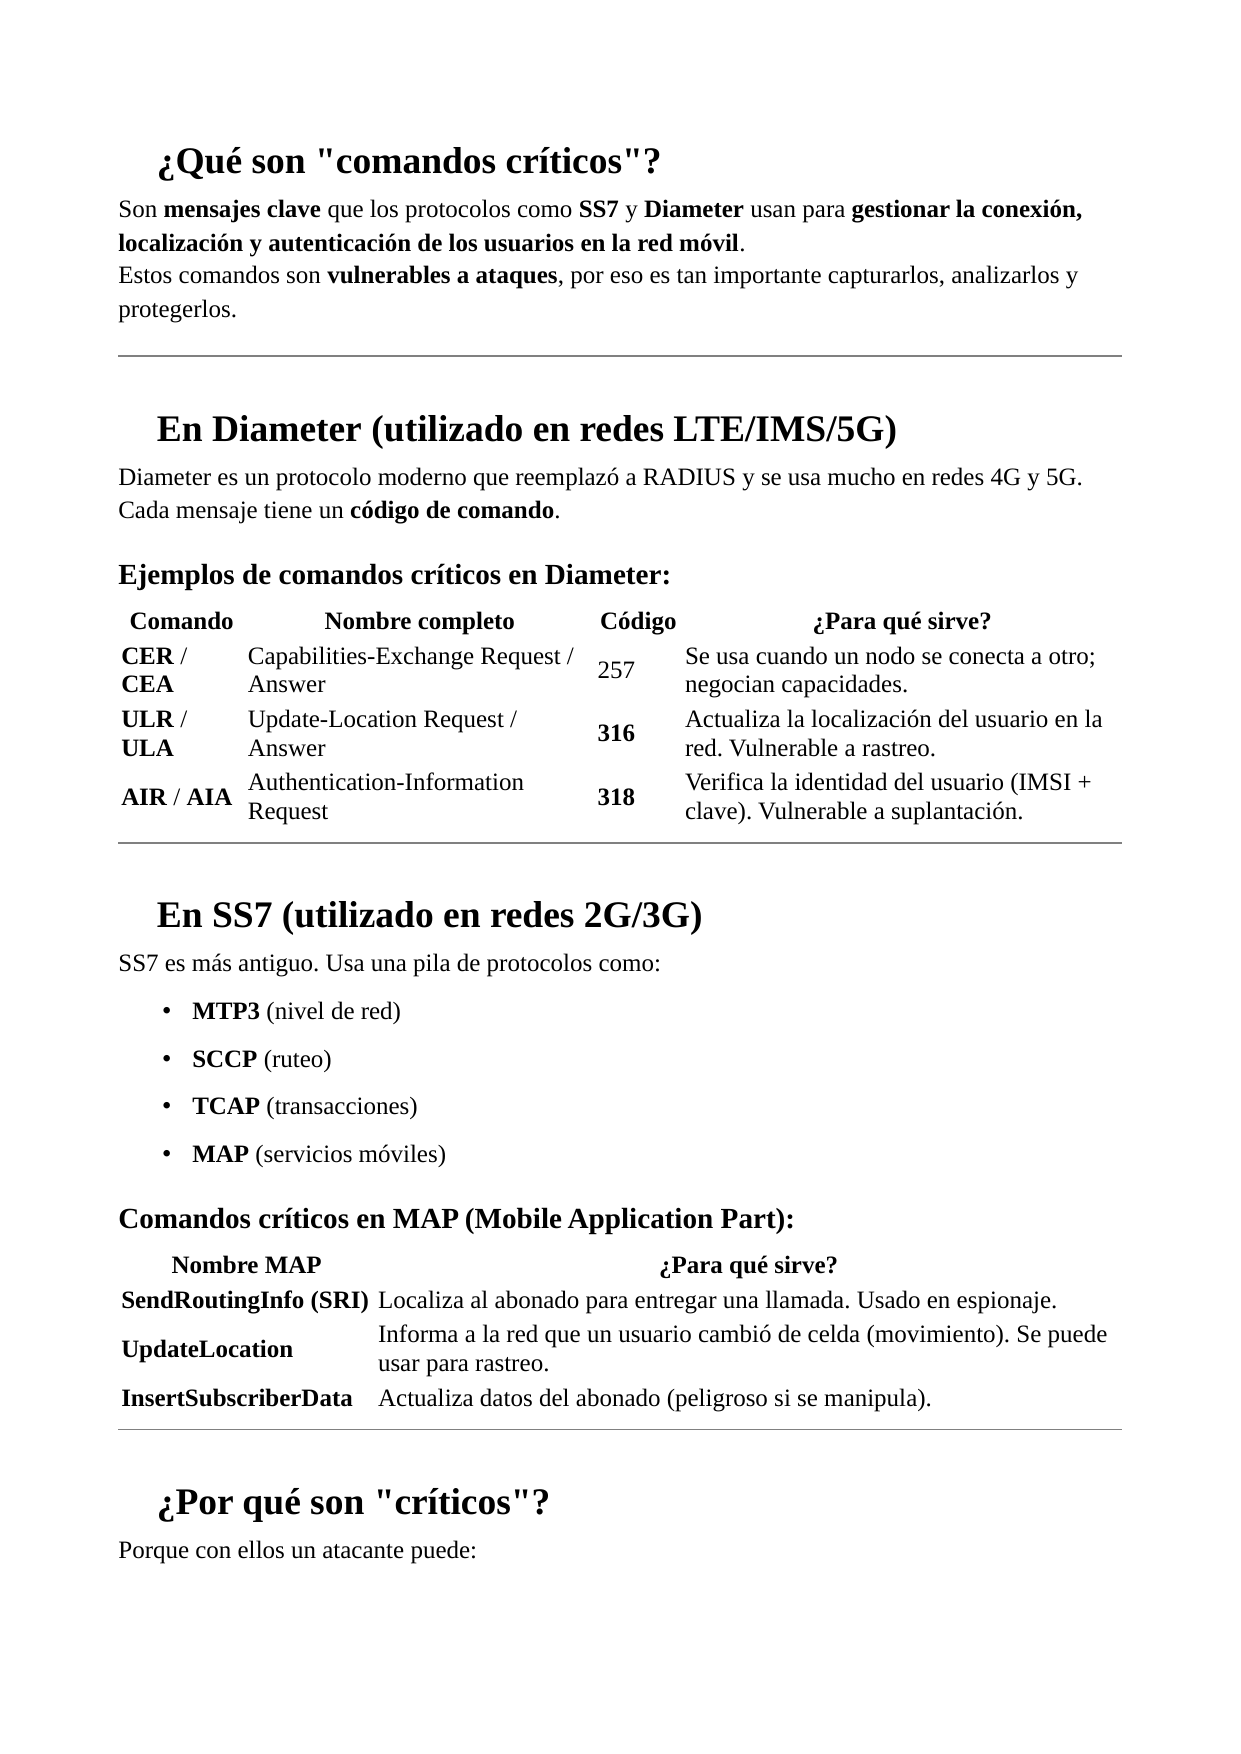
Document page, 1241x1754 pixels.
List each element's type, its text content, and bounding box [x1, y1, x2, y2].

table_cell InsertSubscriberData [118, 1380, 375, 1414]
subtitle 🔸 ¿Qué son "comandos críticos"? [118, 139, 1122, 182]
table_cell Verifica la identidad del usuario (IMSI + clave). Vulnerable a suplantación. [682, 765, 1122, 828]
table_cell SendRoutingInfo (SRI) [118, 1282, 375, 1316]
text SS7 es más antiguo. Usa una pila de protocolos como: [118, 948, 1122, 977]
subtitle Comandos críticos en MAP (Mobile Application Part): [118, 1201, 1122, 1235]
table_cell UpdateLocation [118, 1316, 375, 1380]
table_cell Se usa cuando un nodo se conecta a otro; negocian capacidades. [682, 638, 1122, 701]
table_cell Actualiza datos del abonado (peligroso si se manipula). [375, 1380, 1122, 1414]
table_header ¿Para qué sirve? [682, 603, 1122, 638]
text Son mensajes clave que los protocolos como SS7 y Diameter usan para gestionar la conexión, localización y autenticación de los usuarios en la red móvil. Estos comandos son vulnerables a ataques, por eso es tan importante capturarlos, analizarlos y protegerlos. [118, 194, 1122, 322]
list TCAP (transacciones) [162, 1091, 1122, 1120]
table_cell 257 [595, 638, 682, 701]
table_cell CER / CEA [118, 638, 245, 701]
table_cell Actualiza la localización del usuario en la red. Vulnerable a rastreo. [682, 701, 1122, 764]
list SCCP (ruteo) [162, 1044, 1122, 1072]
list MAP (servicios móviles) [162, 1139, 1122, 1168]
table_header Nombre MAP [118, 1247, 375, 1282]
list MTP3 (nivel de red) [162, 996, 1122, 1025]
subtitle 🔹 En SS7 (utilizado en redes 2G/3G) [118, 893, 1122, 936]
text Porque con ellos un atacante puede: [118, 1535, 1122, 1564]
table_cell Localiza al abonado para entregar una llamada. Usado en espionaje. [375, 1282, 1122, 1316]
table_cell ULR / ULA [118, 701, 245, 764]
table_header Código [595, 603, 682, 638]
table_cell AIR / AIA [118, 765, 245, 828]
subtitle 🔹 En Diameter (utilizado en redes LTE/IMS/5G) [118, 406, 1122, 449]
table_cell Informa a la red que un usuario cambió de celda (movimiento). Se puede usar para rastreo. [375, 1316, 1122, 1380]
table_cell 316 [595, 701, 682, 764]
table_cell Capabilities-Exchange Request / Answer [245, 638, 594, 701]
text Diameter es un protocolo moderno que reemplazó a RADIUS y se usa mucho en redes 4G y 5G. Cada mensaje tiene un código de comando. [118, 462, 1122, 524]
table_header Comando [118, 603, 245, 638]
table_header ¿Para qué sirve? [375, 1247, 1122, 1282]
table_cell 318 [595, 765, 682, 828]
subtitle 🔸 ¿Por qué son "críticos"? [118, 1479, 1122, 1522]
table_cell Update-Location Request / Answer [245, 701, 594, 764]
table_header Nombre completo [245, 603, 594, 638]
table_cell Authentication-Information Request [245, 765, 594, 828]
subtitle Ejemplos de comandos críticos en Diameter: [118, 557, 1122, 591]
